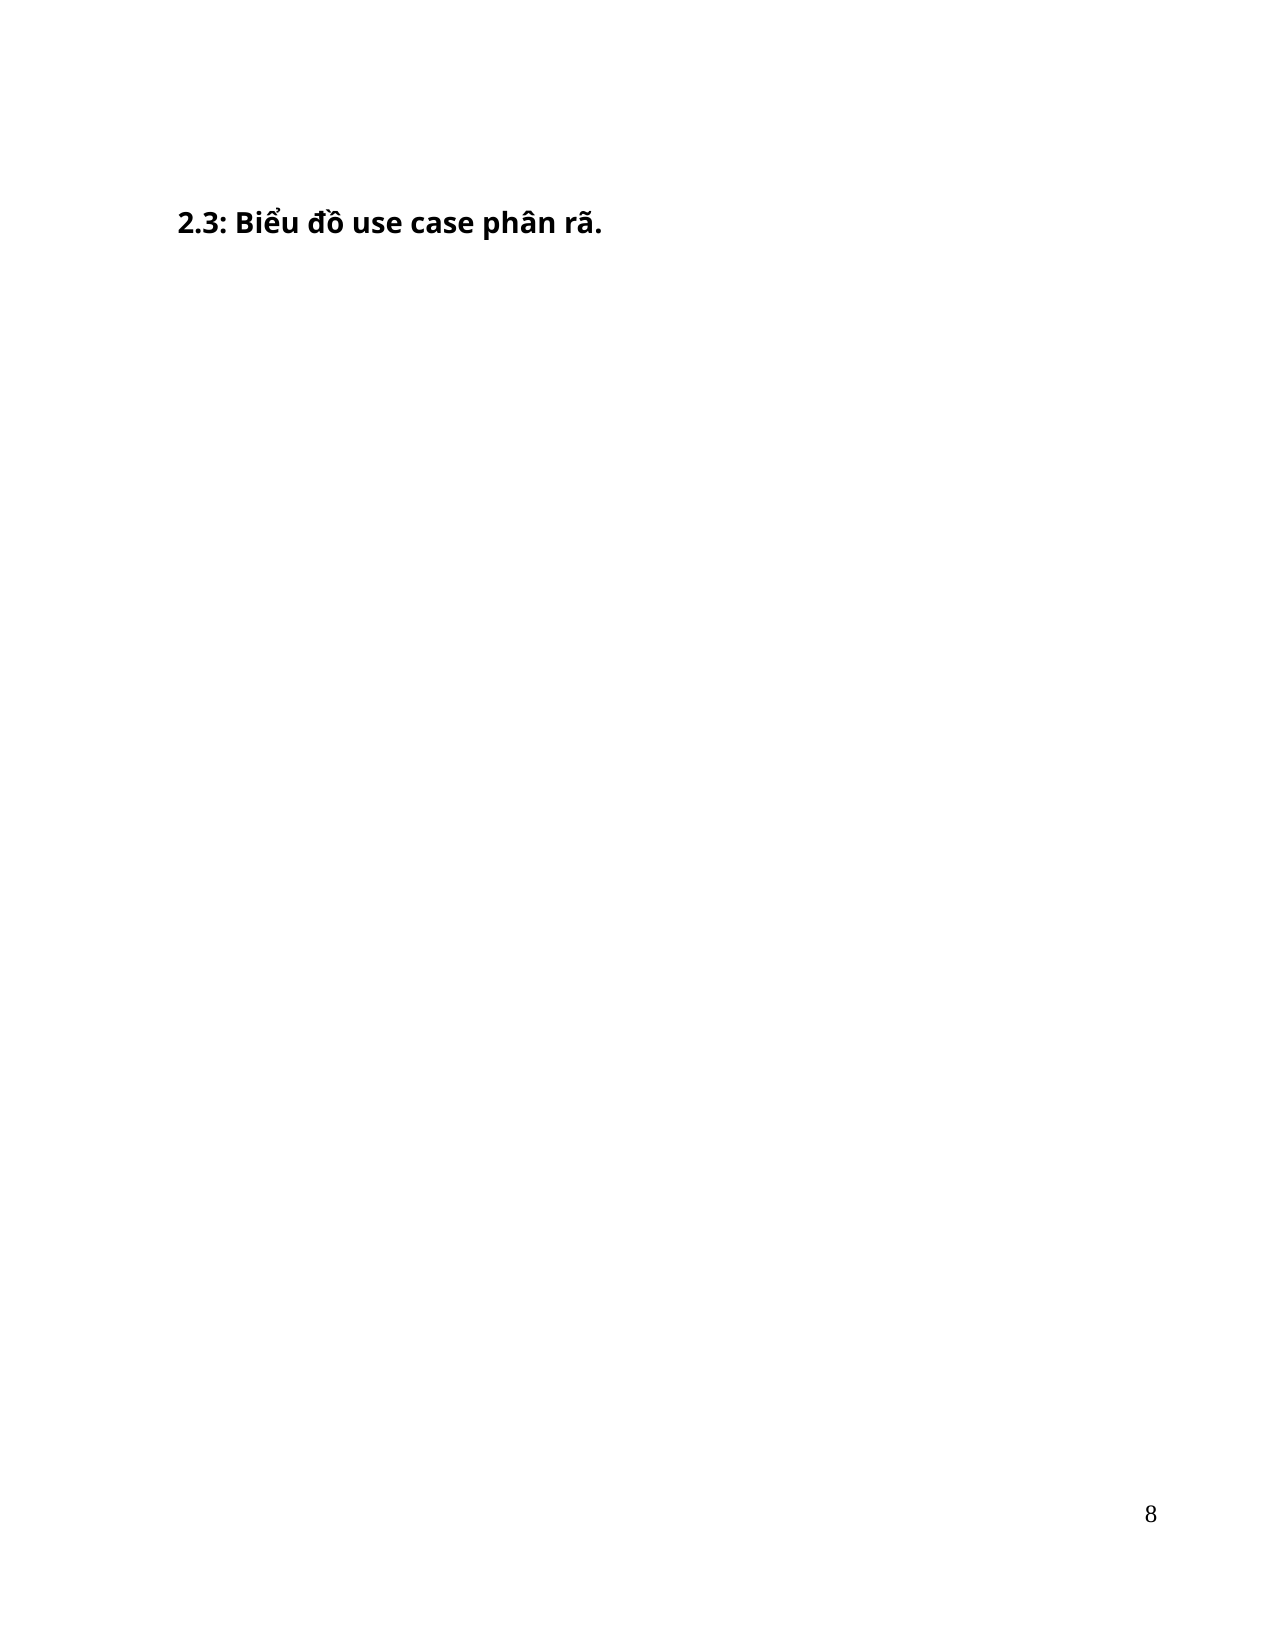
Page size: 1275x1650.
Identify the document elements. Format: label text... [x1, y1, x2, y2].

subtitle 2.3: Biểu đồ use case phân rã. [177, 203, 1157, 242]
